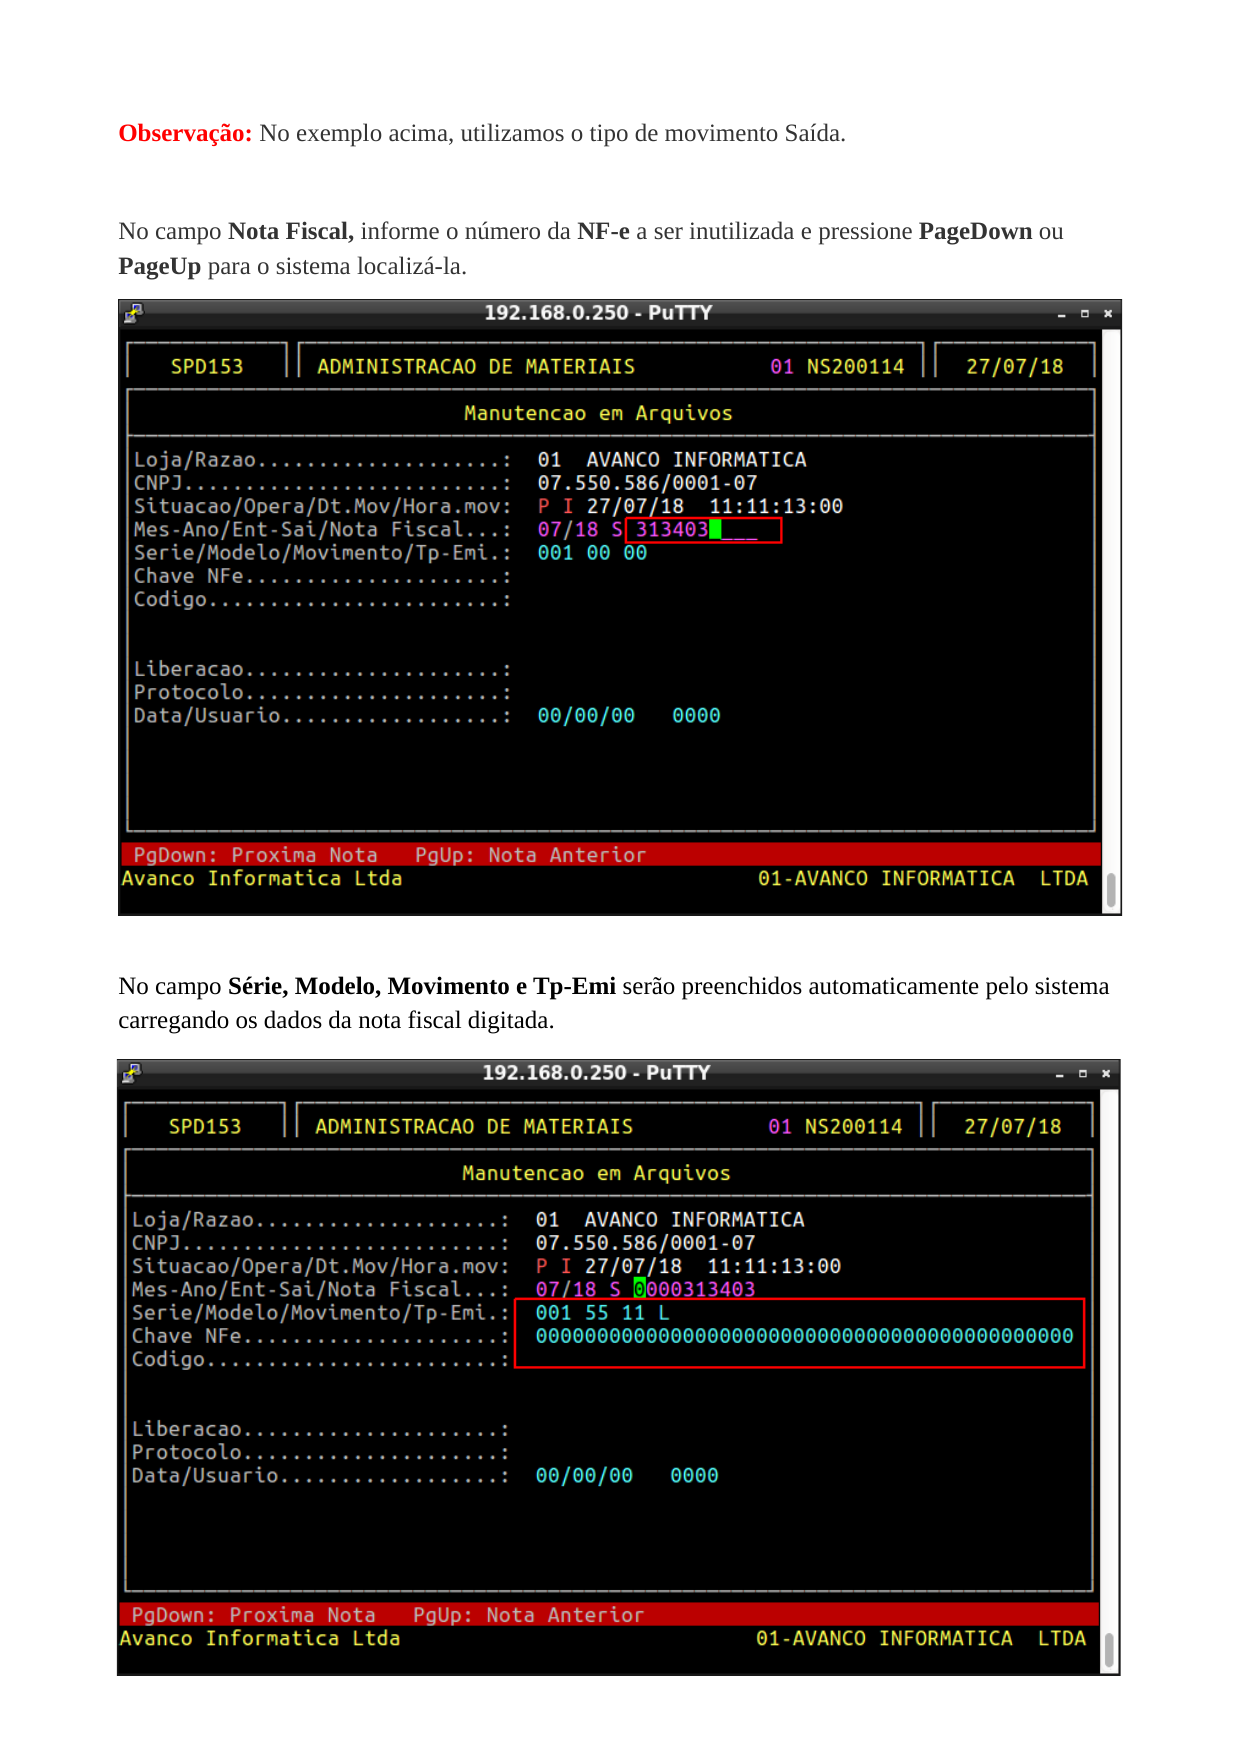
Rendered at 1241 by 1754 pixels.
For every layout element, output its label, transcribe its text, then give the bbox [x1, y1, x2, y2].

picture [116, 1059, 1121, 1676]
picture [118, 299, 1123, 916]
text No campo Nota Fiscal, informe o número da NF-e a ser inutilizada e pressione PageDown ou PageUp para o sistema localizá-la. [118, 216, 1122, 279]
text No campo Série, Modelo, Movimento e Tp-Emi serão preenchidos automaticamente pelo sistema carregando os dados da nota fiscal digitada. [118, 971, 1122, 1034]
text Observação: No exemplo acima, utilizamos o tipo de movimento Saída. [118, 118, 1122, 147]
